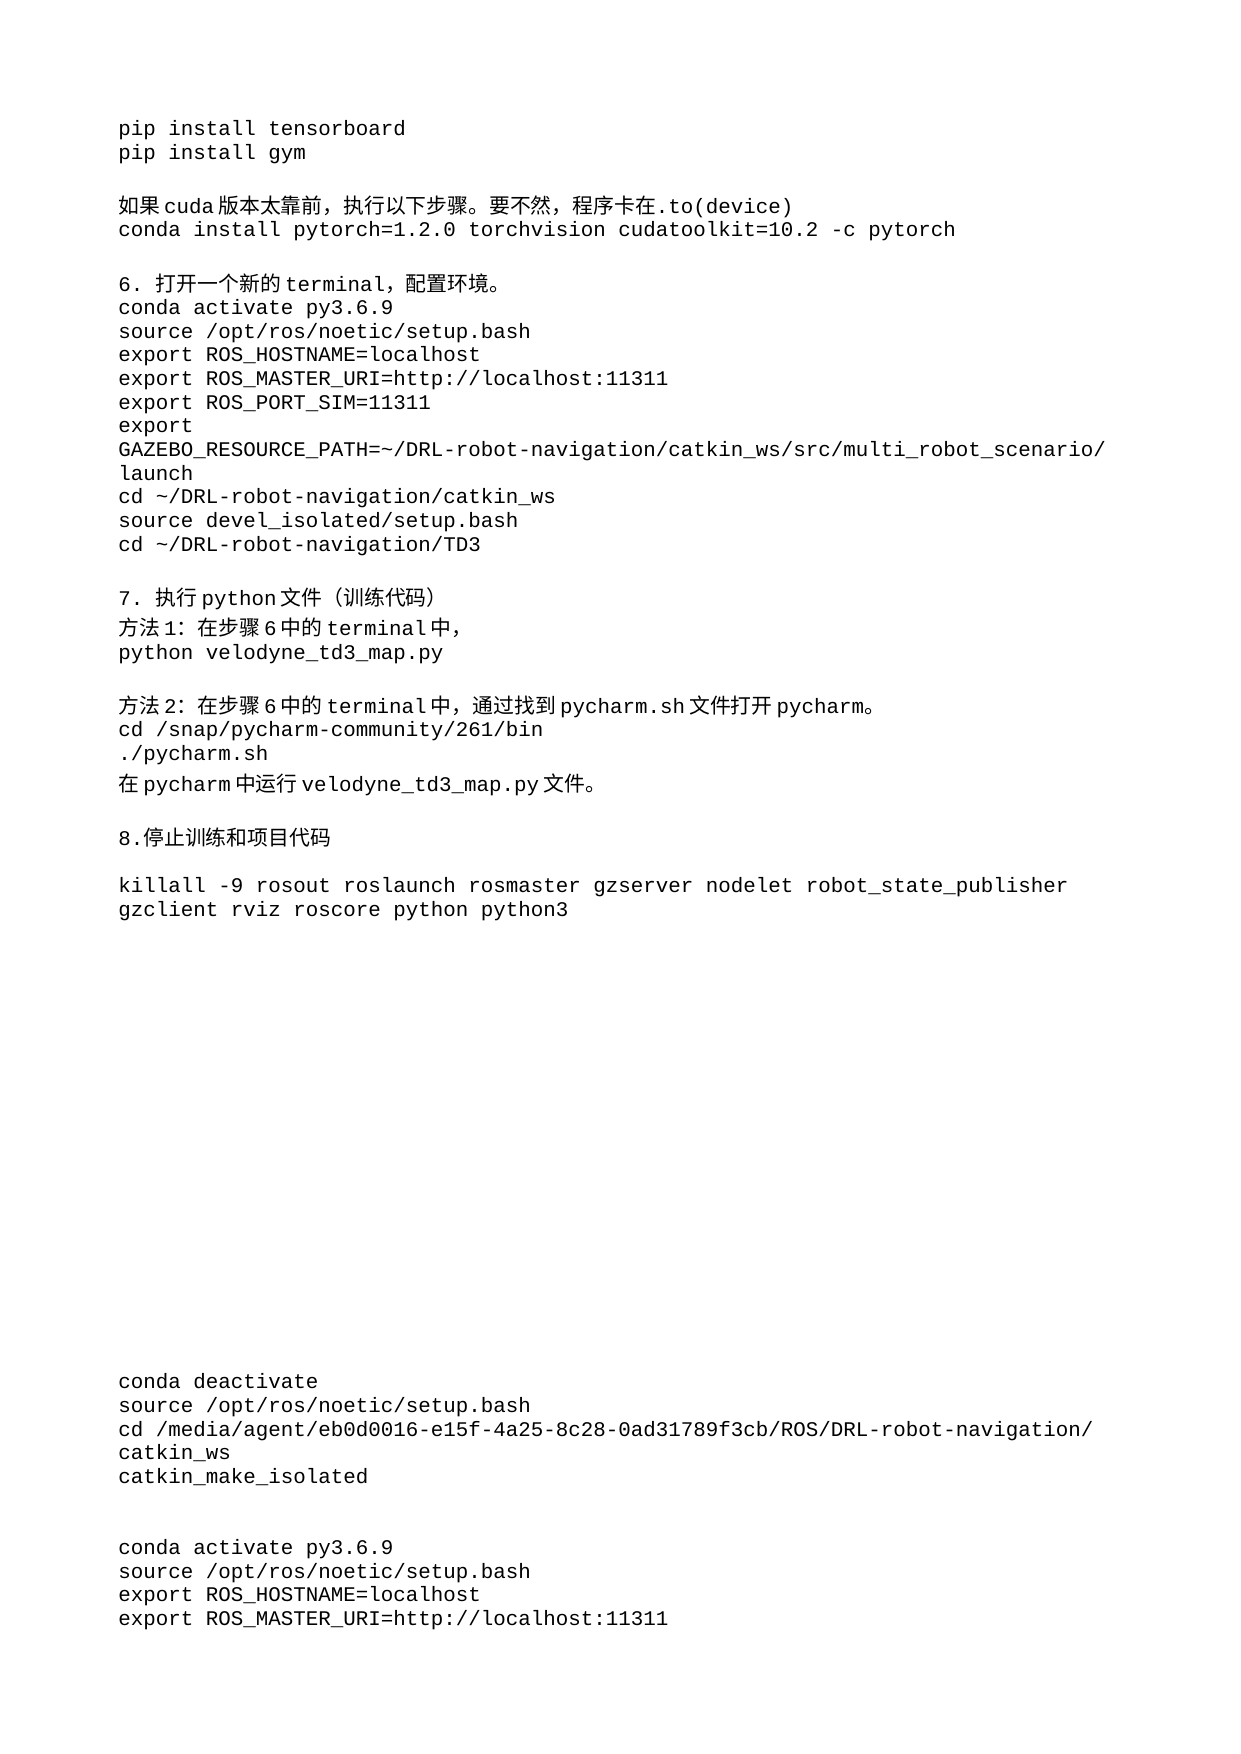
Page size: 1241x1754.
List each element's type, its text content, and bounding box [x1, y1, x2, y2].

text source /opt/ros/noetic/setup.bash [118, 1561, 1122, 1584]
text 7. 执行python文件（训练代码） [118, 581, 1122, 611]
text 在pycharm中运行velodyne_td3_map.py文件。 [118, 767, 1122, 797]
text conda activate py3.6.9 [118, 297, 1122, 321]
text conda deactivate [118, 1371, 1122, 1395]
text python velodyne_td3_map.py [118, 642, 1122, 665]
text conda activate py3.6.9 [118, 1537, 1122, 1561]
text export ROS_MASTER_URI=http://localhost:11311 [118, 368, 1122, 392]
text cd ~/DRL-robot-navigation/TD3 [118, 534, 1122, 557]
text source /opt/ros/noetic/setup.bash [118, 1395, 1122, 1419]
text conda install pytorch=1.2.0 torchvision cudatoolkit=10.2 -c pytorch [118, 219, 1122, 243]
text cd ~/DRL-robot-navigation/catkin_ws [118, 486, 1122, 510]
text catkin_make_isolated [118, 1466, 1122, 1490]
text pip install gym [118, 142, 1122, 165]
text export GAZEBO_RESOURCE_PATH=~/DRL-robot-navigation/catkin_ws/src/multi_robot_scenario/launch [118, 415, 1122, 486]
text pip install tensorboard [118, 118, 1122, 142]
text export ROS_HOSTNAME=localhost [118, 344, 1122, 368]
text cd /snap/pycharm-community/261/bin [118, 719, 1122, 743]
text export ROS_HOSTNAME=localhost [118, 1584, 1122, 1608]
text ./pycharm.sh [118, 743, 1122, 767]
text 方法2：在步骤6中的terminal中，通过找到pycharm.sh文件打开pycharm。 [118, 689, 1122, 719]
text 方法1：在步骤6中的terminal中， [118, 611, 1122, 642]
text 6. 打开一个新的terminal，配置环境。 [118, 267, 1122, 297]
text source /opt/ros/noetic/setup.bash [118, 321, 1122, 344]
text cd /media/agent/eb0d0016-e15f-4a25-8c28-0ad31789f3cb/ROS/DRL-robot-navigation/catkin_ws [118, 1419, 1122, 1466]
text source devel_isolated/setup.bash [118, 510, 1122, 534]
text 8.停止训练和项目代码 [118, 821, 1122, 851]
text 如果cuda版本太靠前，执行以下步骤。要不然，程序卡在.to(device) [118, 189, 1122, 219]
text killall -9 rosout roslaunch rosmaster gzserver nodelet robot_state_publisher gzclient rviz roscore python python3 [118, 875, 1122, 922]
text export ROS_MASTER_URI=http://localhost:11311 [118, 1608, 1122, 1632]
text export ROS_PORT_SIM=11311 [118, 392, 1122, 415]
